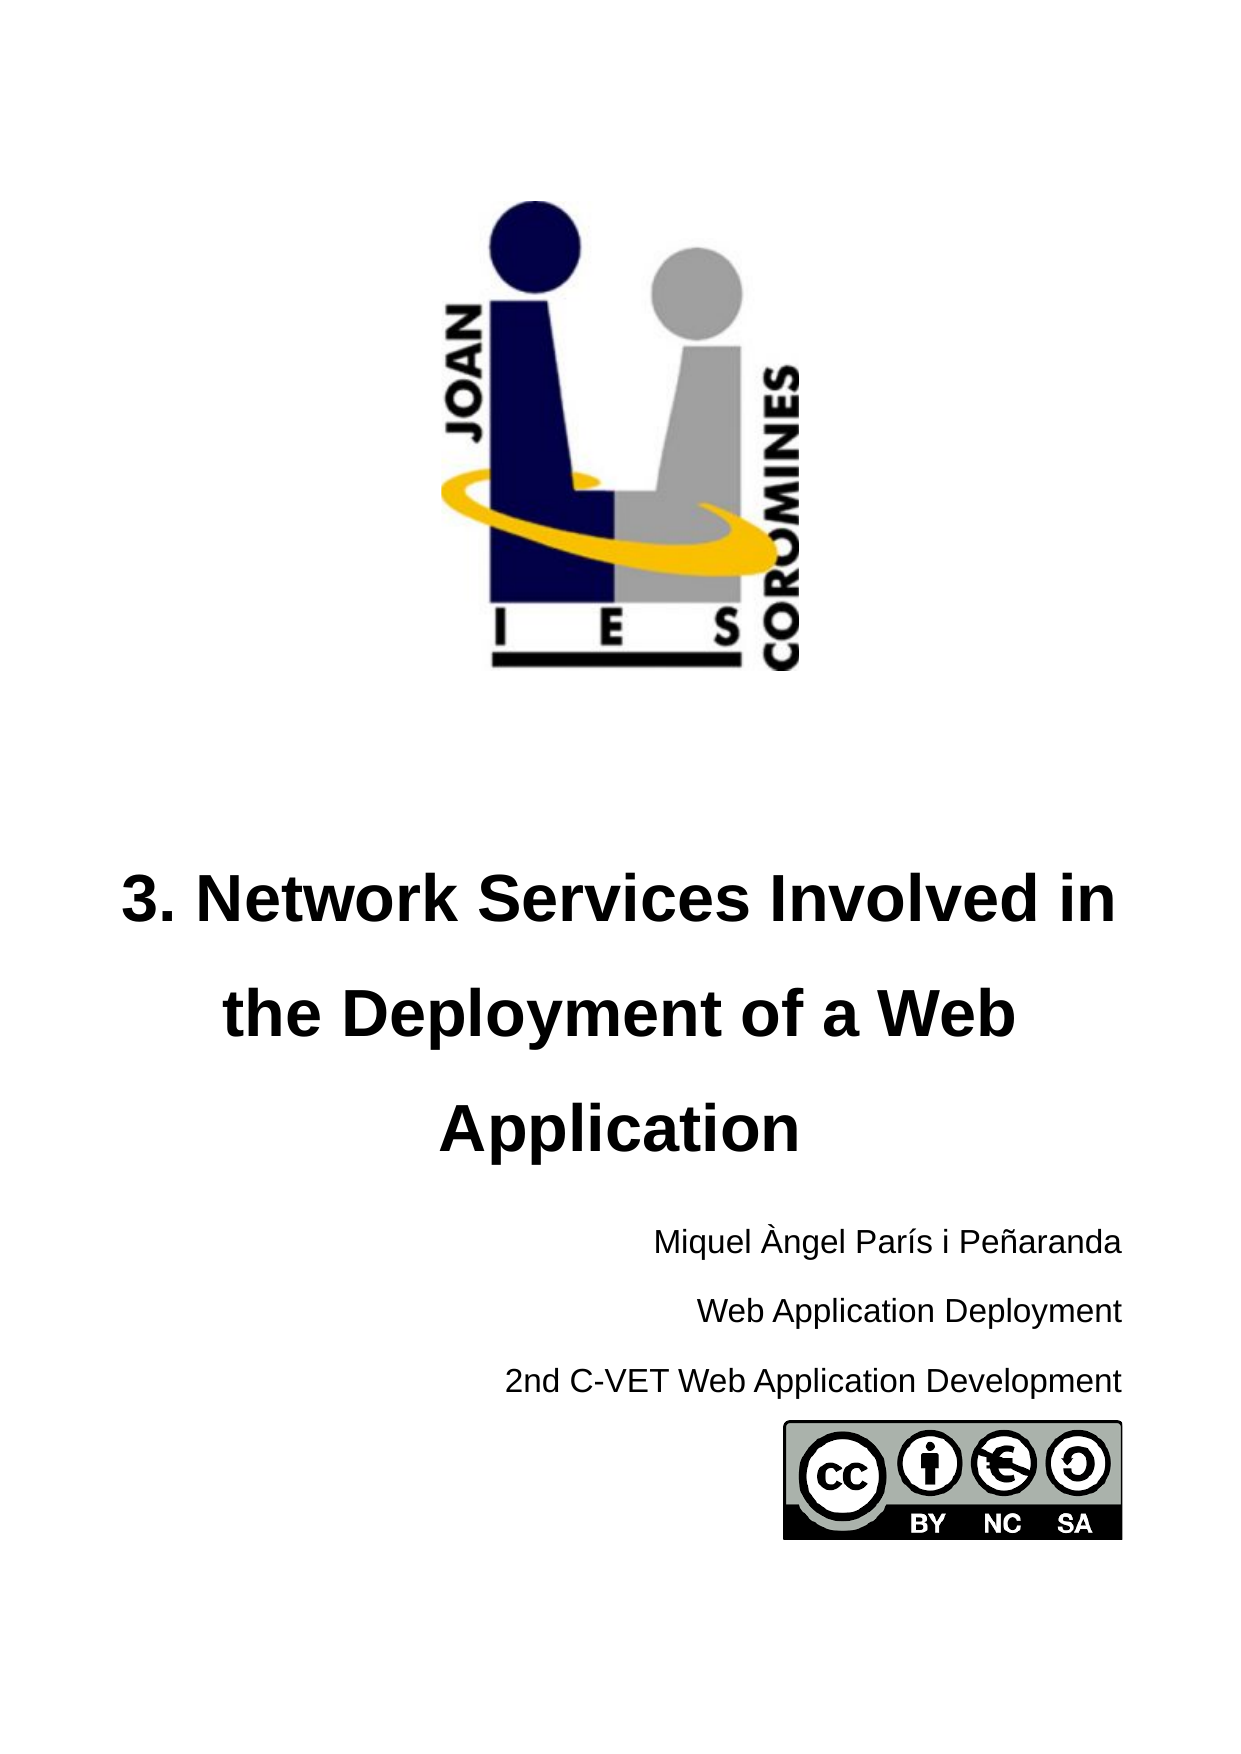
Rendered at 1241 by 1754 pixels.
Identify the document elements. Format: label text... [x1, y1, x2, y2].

text Web Application Deployment [118, 1291, 1122, 1330]
picture [783, 1420, 1123, 1540]
text 3. Network Services Involved in the Deployment of a Web Application [118, 859, 1122, 1166]
text 2nd C-VET Web Application Development [118, 1361, 1122, 1399]
text Miquel Àngel París i Peñaranda [118, 1222, 1122, 1261]
picture [441, 201, 799, 671]
